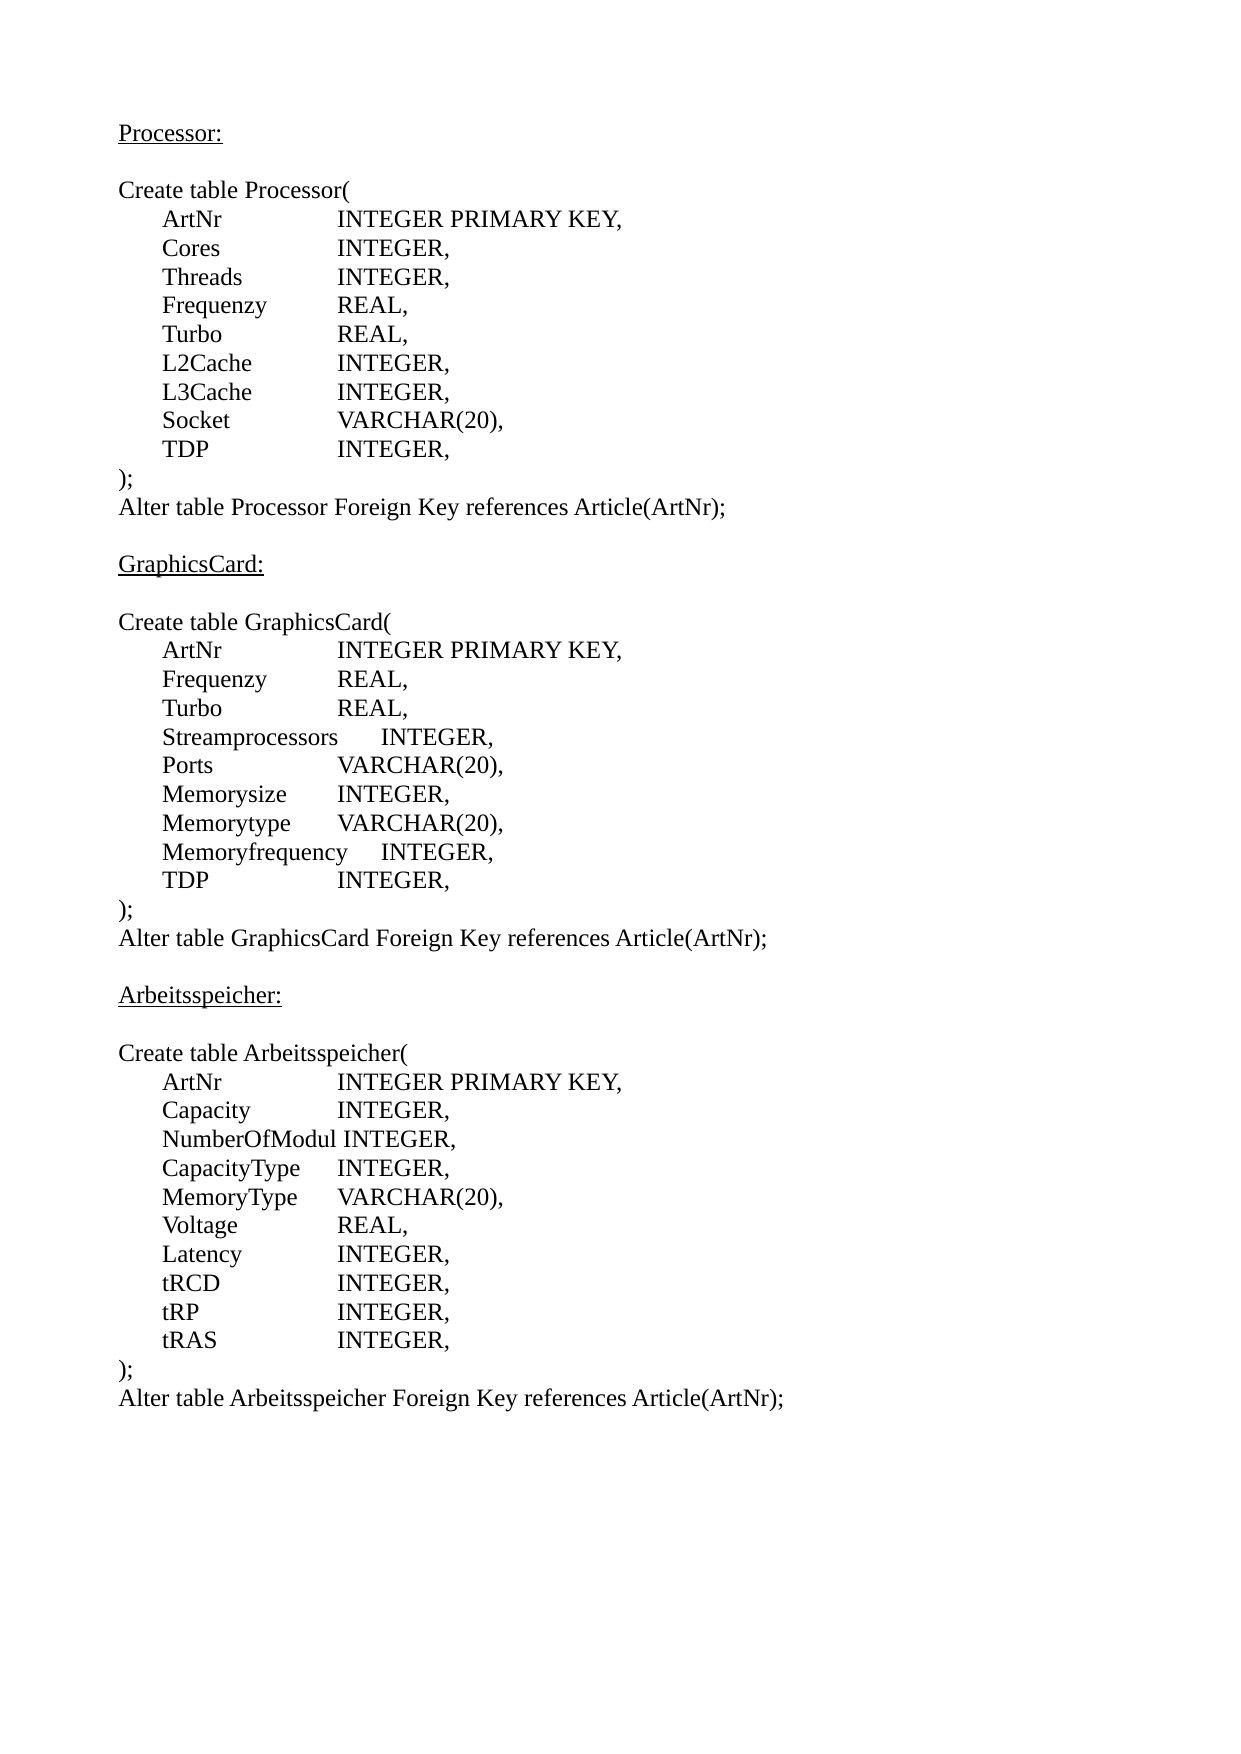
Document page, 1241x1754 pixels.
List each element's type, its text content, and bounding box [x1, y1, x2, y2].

text tRAS INTEGER, [118, 1326, 1122, 1354]
text Memorysize INTEGER, [118, 779, 1122, 808]
text ArtNr INTEGER PRIMARY KEY, [118, 636, 1122, 664]
text Streamprocessors INTEGER, [118, 722, 1122, 751]
text Socket VARCHAR(20), [118, 406, 1122, 434]
text tRCD INTEGER, [118, 1268, 1122, 1297]
text Memoryfrequency INTEGER, [118, 837, 1122, 866]
text tRP INTEGER, [118, 1297, 1122, 1326]
text Ports VARCHAR(20), [118, 751, 1122, 779]
text Turbo REAL, [118, 693, 1122, 722]
text MemoryType VARCHAR(20), [118, 1182, 1122, 1211]
text Create table GraphicsCard( [118, 607, 1122, 636]
text Frequenzy REAL, [118, 291, 1122, 319]
text TDP INTEGER, [118, 866, 1122, 894]
text Arbeitsspeicher: [118, 981, 1122, 1009]
text Frequenzy REAL, [118, 664, 1122, 693]
text Create table Arbeitsspeicher( [118, 1038, 1122, 1067]
text Latency INTEGER, [118, 1239, 1122, 1268]
text ); [118, 894, 1122, 923]
text Create table Processor( [118, 176, 1122, 204]
text Alter table Arbeitsspeicher Foreign Key references Article(ArtNr); [118, 1383, 1122, 1412]
text NumberOfModul INTEGER, [118, 1124, 1122, 1153]
text Alter table Processor Foreign Key references Article(ArtNr); [118, 492, 1122, 521]
text Threads INTEGER, [118, 262, 1122, 291]
text Processor: [118, 118, 1122, 147]
text Cores INTEGER, [118, 233, 1122, 262]
text ); [118, 1354, 1122, 1383]
text Turbo REAL, [118, 319, 1122, 348]
text ArtNr INTEGER PRIMARY KEY, [118, 1067, 1122, 1096]
text Memorytype VARCHAR(20), [118, 808, 1122, 837]
text Alter table GraphicsCard Foreign Key references Article(ArtNr); [118, 923, 1122, 952]
text L2Cache INTEGER, [118, 348, 1122, 377]
text TDP INTEGER, [118, 434, 1122, 463]
text GraphicsCard: [118, 549, 1122, 578]
text CapacityType INTEGER, [118, 1153, 1122, 1182]
text ); [118, 463, 1122, 492]
text Voltage REAL, [118, 1211, 1122, 1239]
text ArtNr INTEGER PRIMARY KEY, [118, 204, 1122, 233]
text L3Cache INTEGER, [118, 377, 1122, 406]
text Capacity INTEGER, [118, 1096, 1122, 1124]
